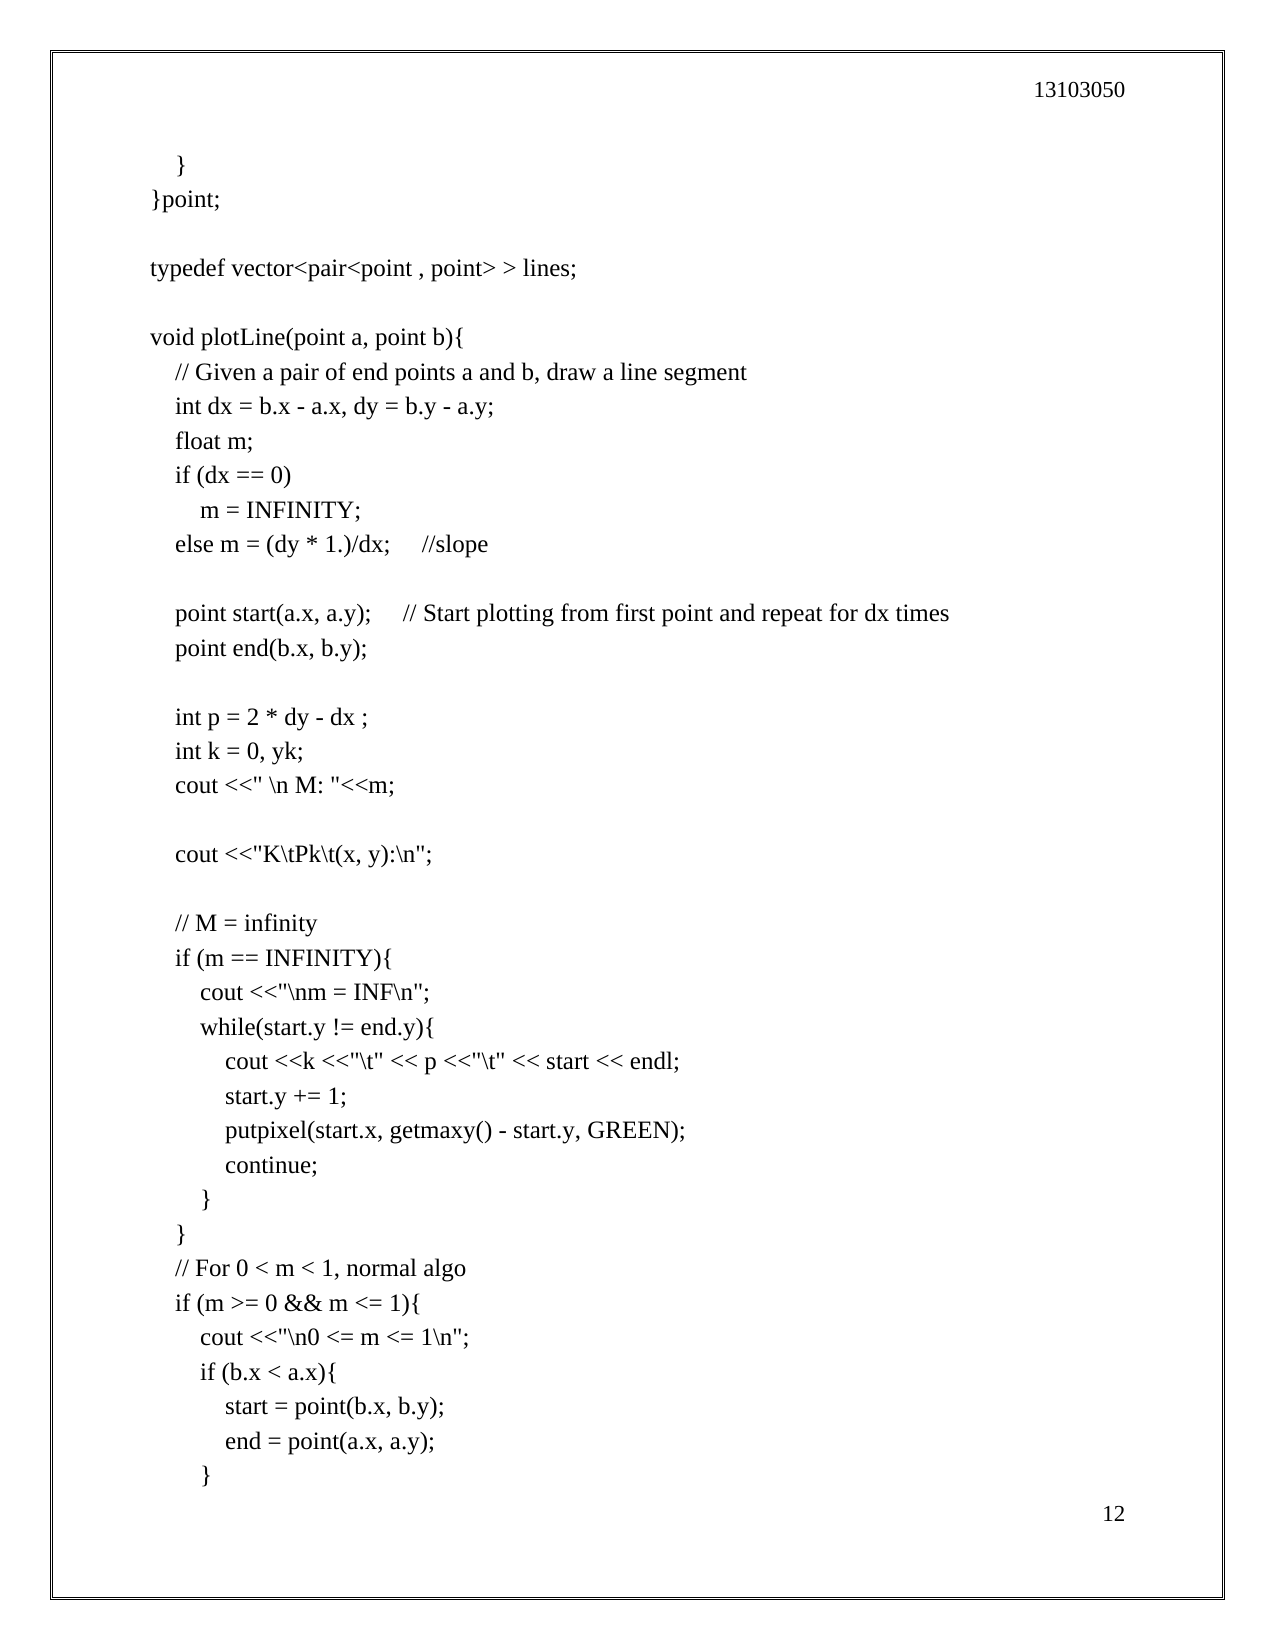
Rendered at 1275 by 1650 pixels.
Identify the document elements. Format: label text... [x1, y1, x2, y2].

text }point; [150, 184, 1125, 213]
text if (dx == 0) [150, 460, 1125, 489]
text m = INFINITY; [150, 495, 1125, 523]
text int p = 2 * dy - dx ; [150, 702, 1125, 730]
text if (b.x < a.x){ [150, 1357, 1125, 1386]
text start = point(b.x, b.y); [150, 1391, 1125, 1420]
text point start(a.x, a.y); // Start plotting from first point and repeat for dx times [150, 598, 1125, 627]
text start.y += 1; [150, 1081, 1125, 1110]
text else m = (dy * 1.)/dx; //slope [150, 529, 1125, 558]
text typedef vector<pair<point , point> > lines; [150, 253, 1125, 282]
text void plotLine(point a, point b){ [150, 322, 1125, 351]
text while(start.y != end.y){ [150, 1012, 1125, 1041]
text int dx = b.x - a.x, dy = b.y - a.y; [150, 391, 1125, 420]
text // M = infinity [150, 908, 1125, 937]
text putpixel(start.x, getmaxy() - start.y, GREEN); [150, 1115, 1125, 1144]
text if (m >= 0 && m <= 1){ [150, 1288, 1125, 1317]
text } [150, 1184, 1125, 1213]
text cout <<"\n0 <= m <= 1\n"; [150, 1322, 1125, 1351]
text cout <<"K\tPk\t(x, y):\n"; [150, 839, 1125, 868]
text } [150, 1219, 1125, 1248]
text cout <<k <<"\t" << p <<"\t" << start << endl; [150, 1046, 1125, 1075]
text int k = 0, yk; [150, 736, 1125, 765]
text // For 0 < m < 1, normal algo [150, 1253, 1125, 1282]
text end = point(a.x, a.y); [150, 1426, 1125, 1454]
text } [150, 1460, 1125, 1489]
text cout <<"\nm = INF\n"; [150, 977, 1125, 1006]
text } [150, 150, 1125, 179]
text continue; [150, 1150, 1125, 1179]
text float m; [150, 426, 1125, 454]
text point end(b.x, b.y); [150, 633, 1125, 661]
text // Given a pair of end points a and b, draw a line segment [150, 357, 1125, 386]
text if (m == INFINITY){ [150, 943, 1125, 972]
text cout <<" \n M: "<<m; [150, 771, 1125, 799]
